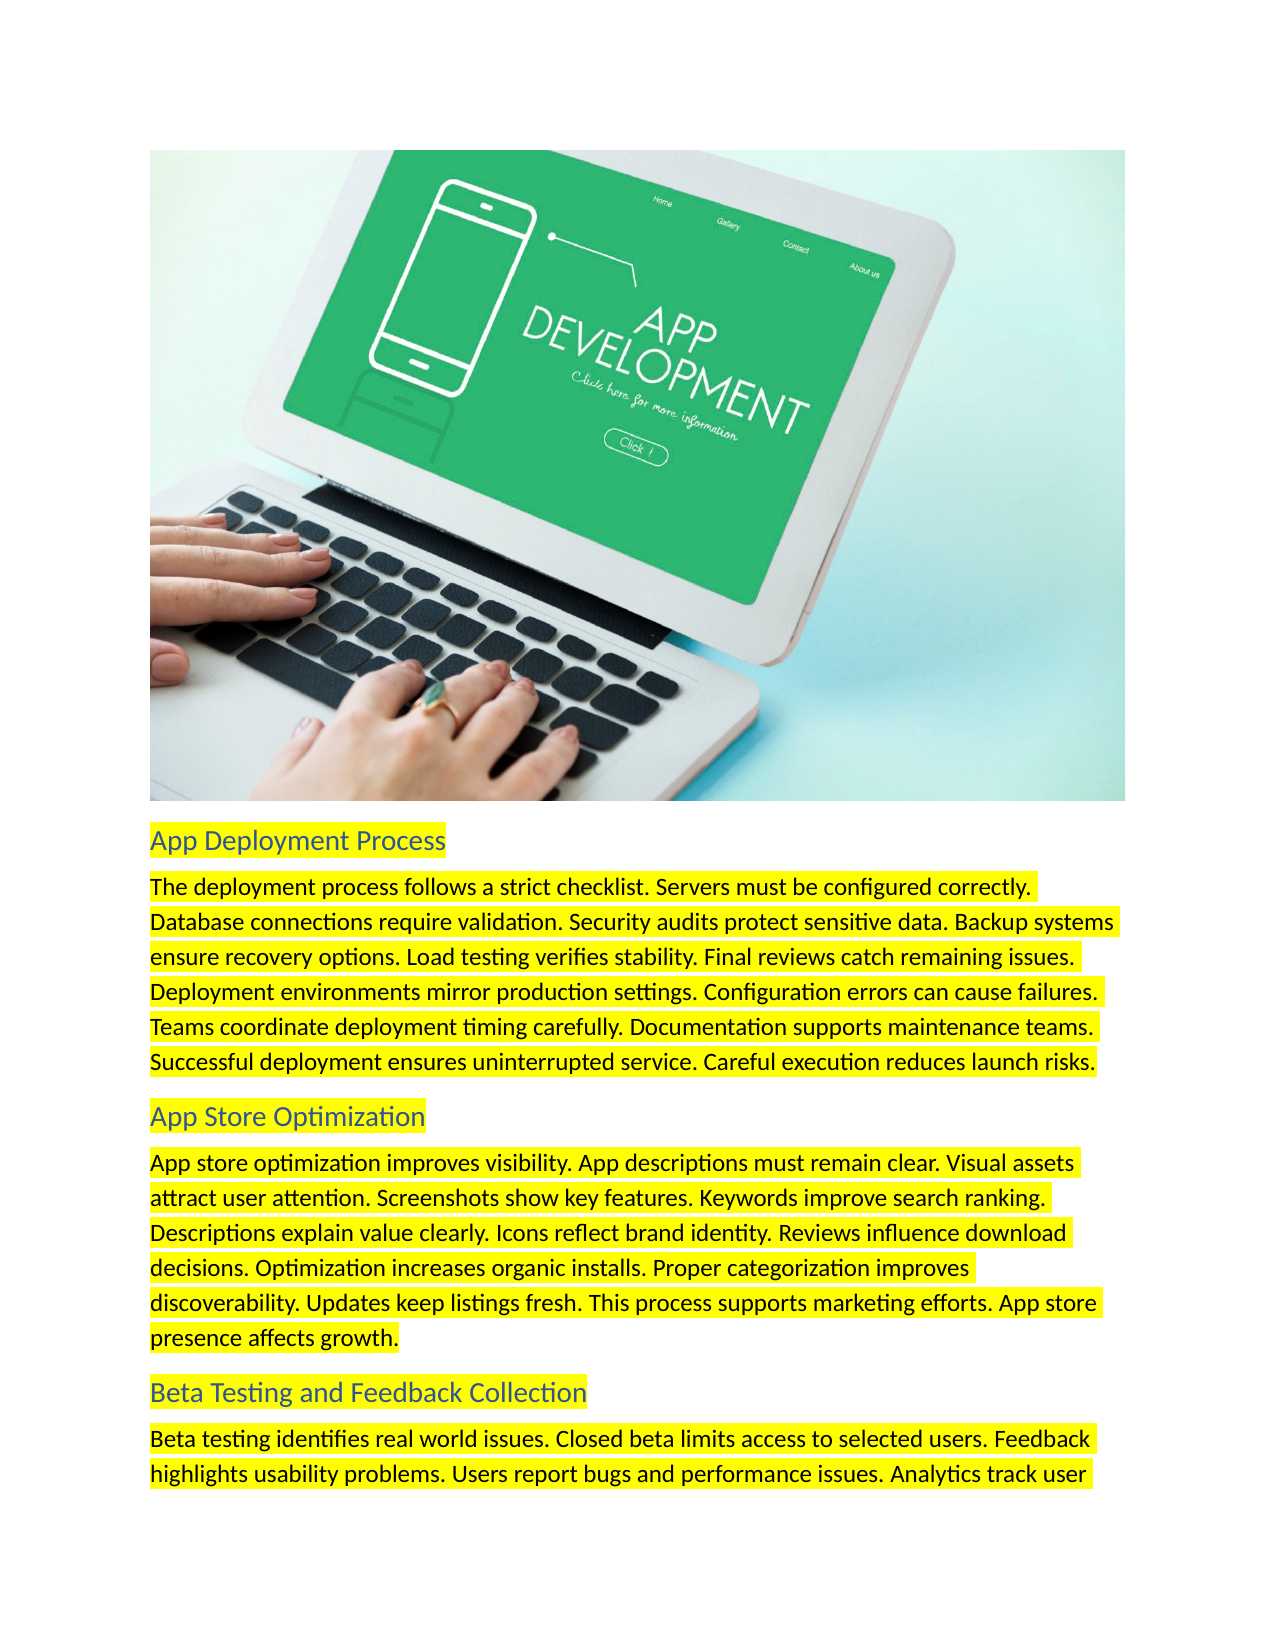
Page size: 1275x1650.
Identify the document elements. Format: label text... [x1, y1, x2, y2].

subtitle App Store Optimization [150, 1098, 1125, 1133]
subtitle Beta Testing and Feedback Collection [150, 1374, 1125, 1409]
subtitle App Deployment Process [150, 822, 1125, 858]
text The deployment process follows a strict checklist. Servers must be configured correctly. Database connections require validation. Security audits protect sensitive data. Backup systems ensure recovery options. Load testing verifies stability. Final reviews catch remaining issues. Deployment environments mirror production settings. Configuration errors can cause failures. Teams coordinate deployment timing carefully. Documentation supports maintenance teams. Successful deployment ensures uninterrupted service. Careful execution reduces launch risks. [150, 871, 1125, 1077]
picture [150, 150, 1125, 801]
text Beta testing identifies real world issues. Closed beta limits access to selected users. Feedback highlights usability problems. Users report bugs and performance issues. Analytics track user [150, 1423, 1125, 1489]
text App store optimization improves visibility. App descriptions must remain clear. Visual assets attract user attention. Screenshots show key features. Keywords improve search ranking. Descriptions explain value clearly. Icons reflect brand identity. Reviews influence download decisions. Optimization increases organic installs. Proper categorization improves discoverability. Updates keep listings fresh. This process supports marketing efforts. App store presence affects growth. [150, 1147, 1125, 1353]
